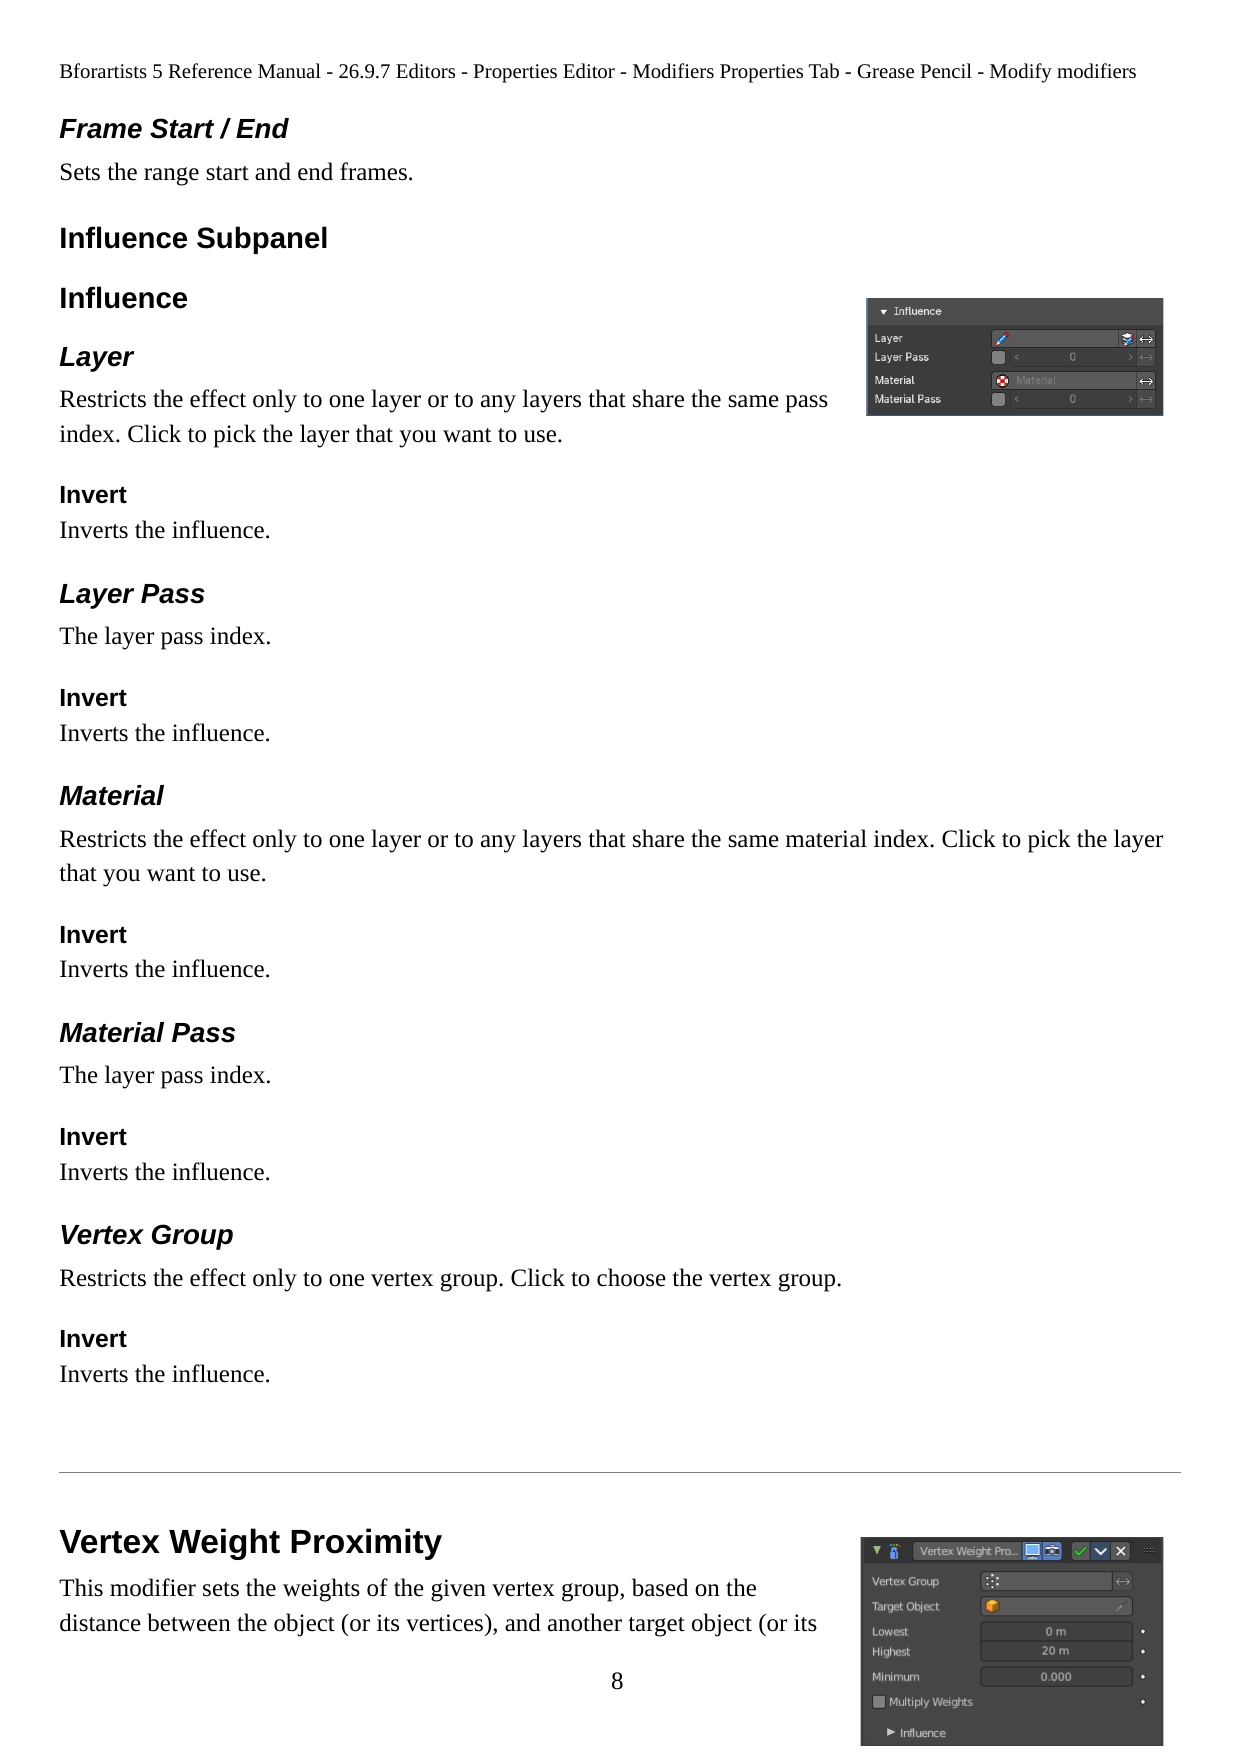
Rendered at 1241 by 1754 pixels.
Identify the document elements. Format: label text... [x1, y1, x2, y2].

text Inverts the influence. [59, 1359, 1181, 1388]
text Inverts the influence. [59, 718, 1181, 746]
picture [860, 1537, 1164, 1746]
text Restricts the effect only to one layer or to any layers that share the same material index. Click to pick the layer that you want to use. [59, 824, 1181, 887]
subtitle Invert [59, 1324, 1181, 1353]
text The layer pass index. [59, 1060, 1181, 1089]
subtitle Invert [59, 920, 1181, 948]
text Sets the range start and end frames. [59, 157, 1181, 186]
text Inverts the influence. [59, 954, 1181, 983]
subtitle [1164, 340, 1181, 372]
subtitle Frame Start / End [59, 113, 1181, 144]
text Restricts the effect only to one layer or to any layers that share the same pass index. Click to pick the layer that you want to use. [59, 384, 1181, 448]
subtitle Vertex Group [59, 1218, 1181, 1250]
subtitle Invert [59, 1122, 1181, 1151]
text Inverts the influence. [59, 1157, 1181, 1186]
subtitle Invert [59, 683, 1181, 711]
text The layer pass index. [59, 621, 1181, 650]
subtitle Influence [59, 281, 1181, 315]
subtitle Material [59, 779, 1181, 811]
subtitle Material Pass [59, 1016, 1181, 1048]
subtitle Vertex Weight Proximity [59, 1522, 1181, 1561]
text This modifier sets the weights of the given vertex group, based on the distance between the object (or its vertices), and another target object (or its [59, 1573, 860, 1637]
picture [866, 298, 1164, 416]
subtitle Influence Subpanel [59, 221, 1181, 254]
text Inverts the influence. [59, 515, 1181, 544]
subtitle Layer Pass [59, 577, 1181, 609]
subtitle Invert [59, 481, 1181, 509]
text Restricts the effect only to one vertex group. Click to choose the vertex group. [59, 1263, 1181, 1291]
subtitle Layer [59, 340, 866, 372]
